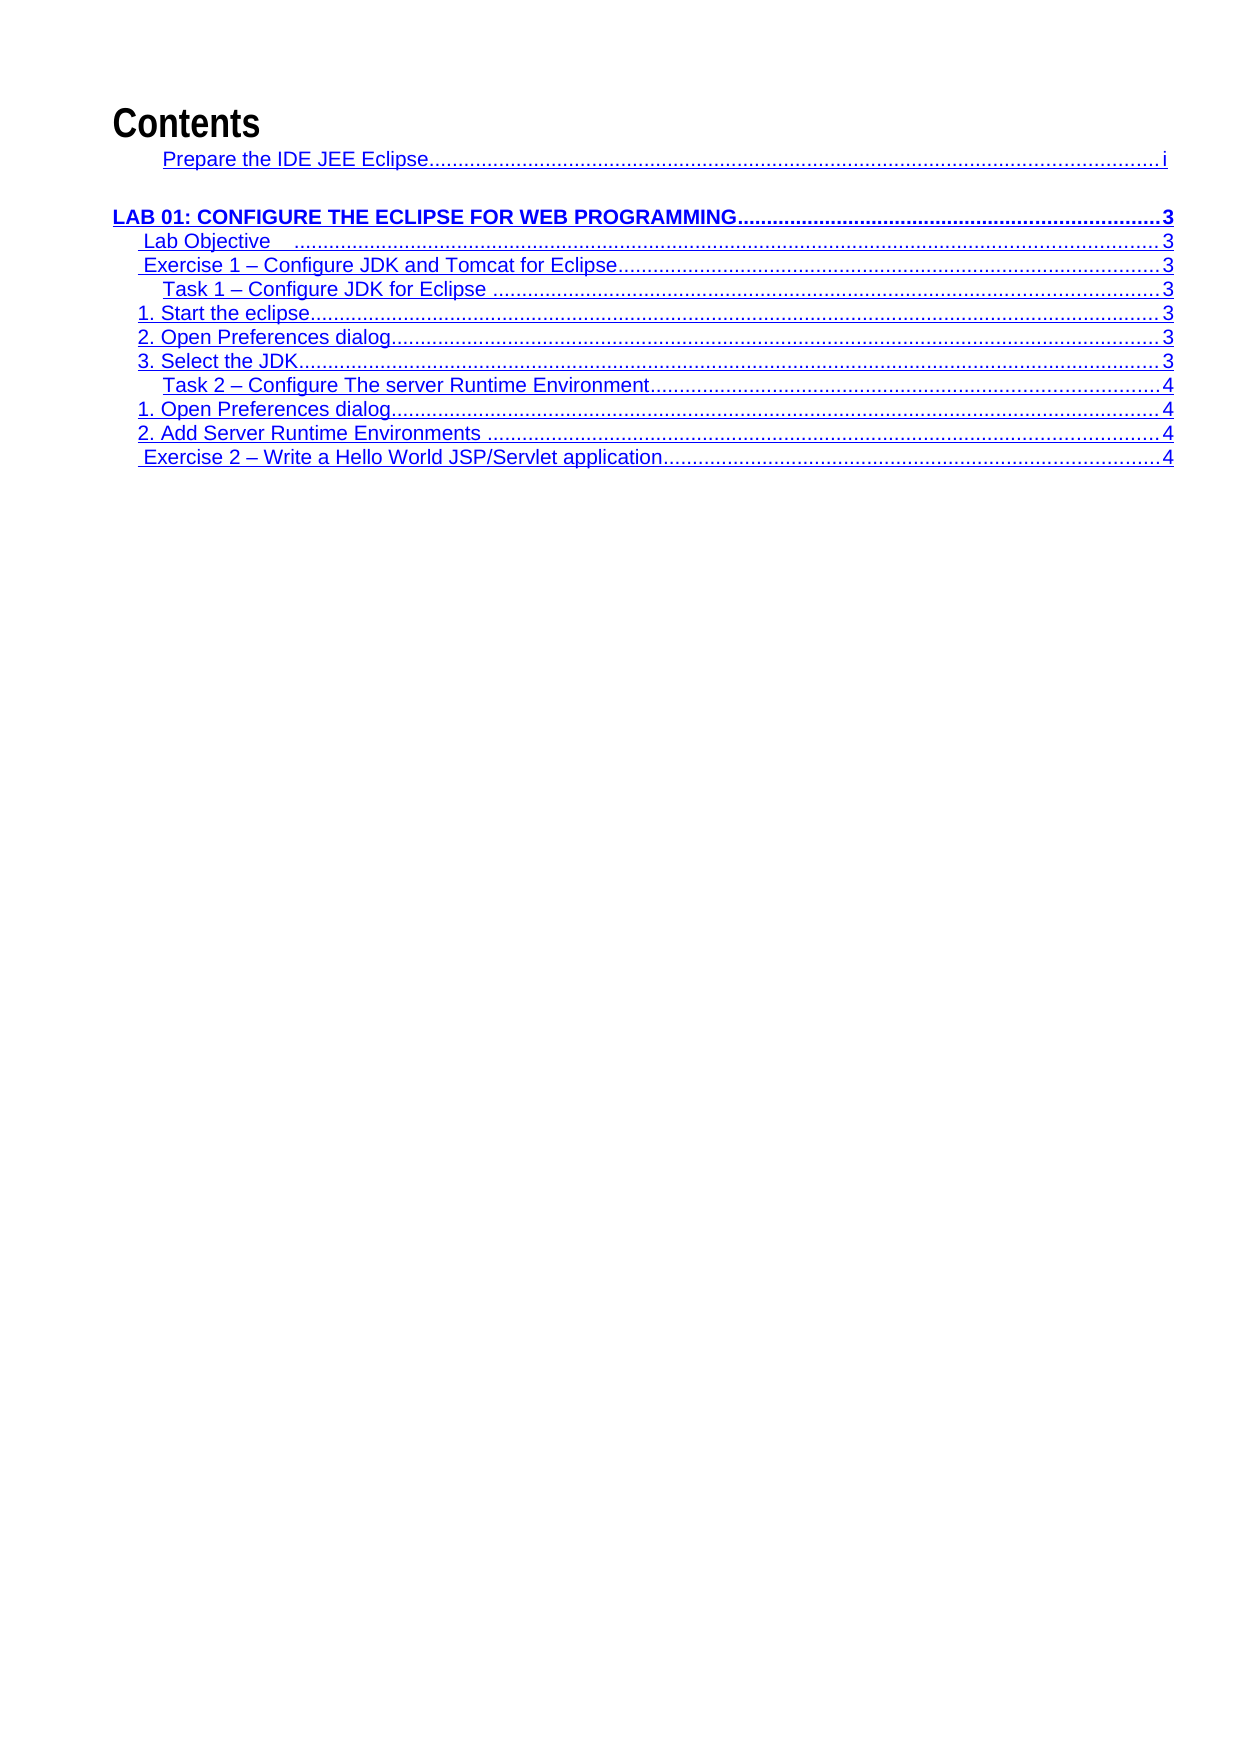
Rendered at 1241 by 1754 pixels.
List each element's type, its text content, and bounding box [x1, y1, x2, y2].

text Task 1 – Configure JDK for Eclipse 3 [162, 277, 1196, 301]
text Lab Objective 3 [137, 229, 1196, 253]
text Prepare the IDE JEE Eclipse i [162, 147, 1196, 171]
text 2. Add Server Runtime Environments 4 [137, 421, 1196, 445]
text Contents [112, 99, 1196, 147]
text Exercise 2 – Write a Hello World JSP/Servlet application 4 [137, 445, 1196, 469]
text 1. Open Preferences dialog 4 [137, 397, 1196, 421]
text 1. Start the eclipse 3 [137, 301, 1196, 325]
text Task 2 – Configure The server Runtime Environment 4 [162, 373, 1196, 397]
text 3. Select the JDK 3 [137, 349, 1196, 373]
text Lab 01: Configure the Eclipse for Web programming 3 [112, 200, 1196, 229]
text Exercise 1 – Configure JDK and Tomcat for Eclipse 3 [137, 253, 1196, 277]
text 2. Open Preferences dialog 3 [137, 325, 1196, 349]
